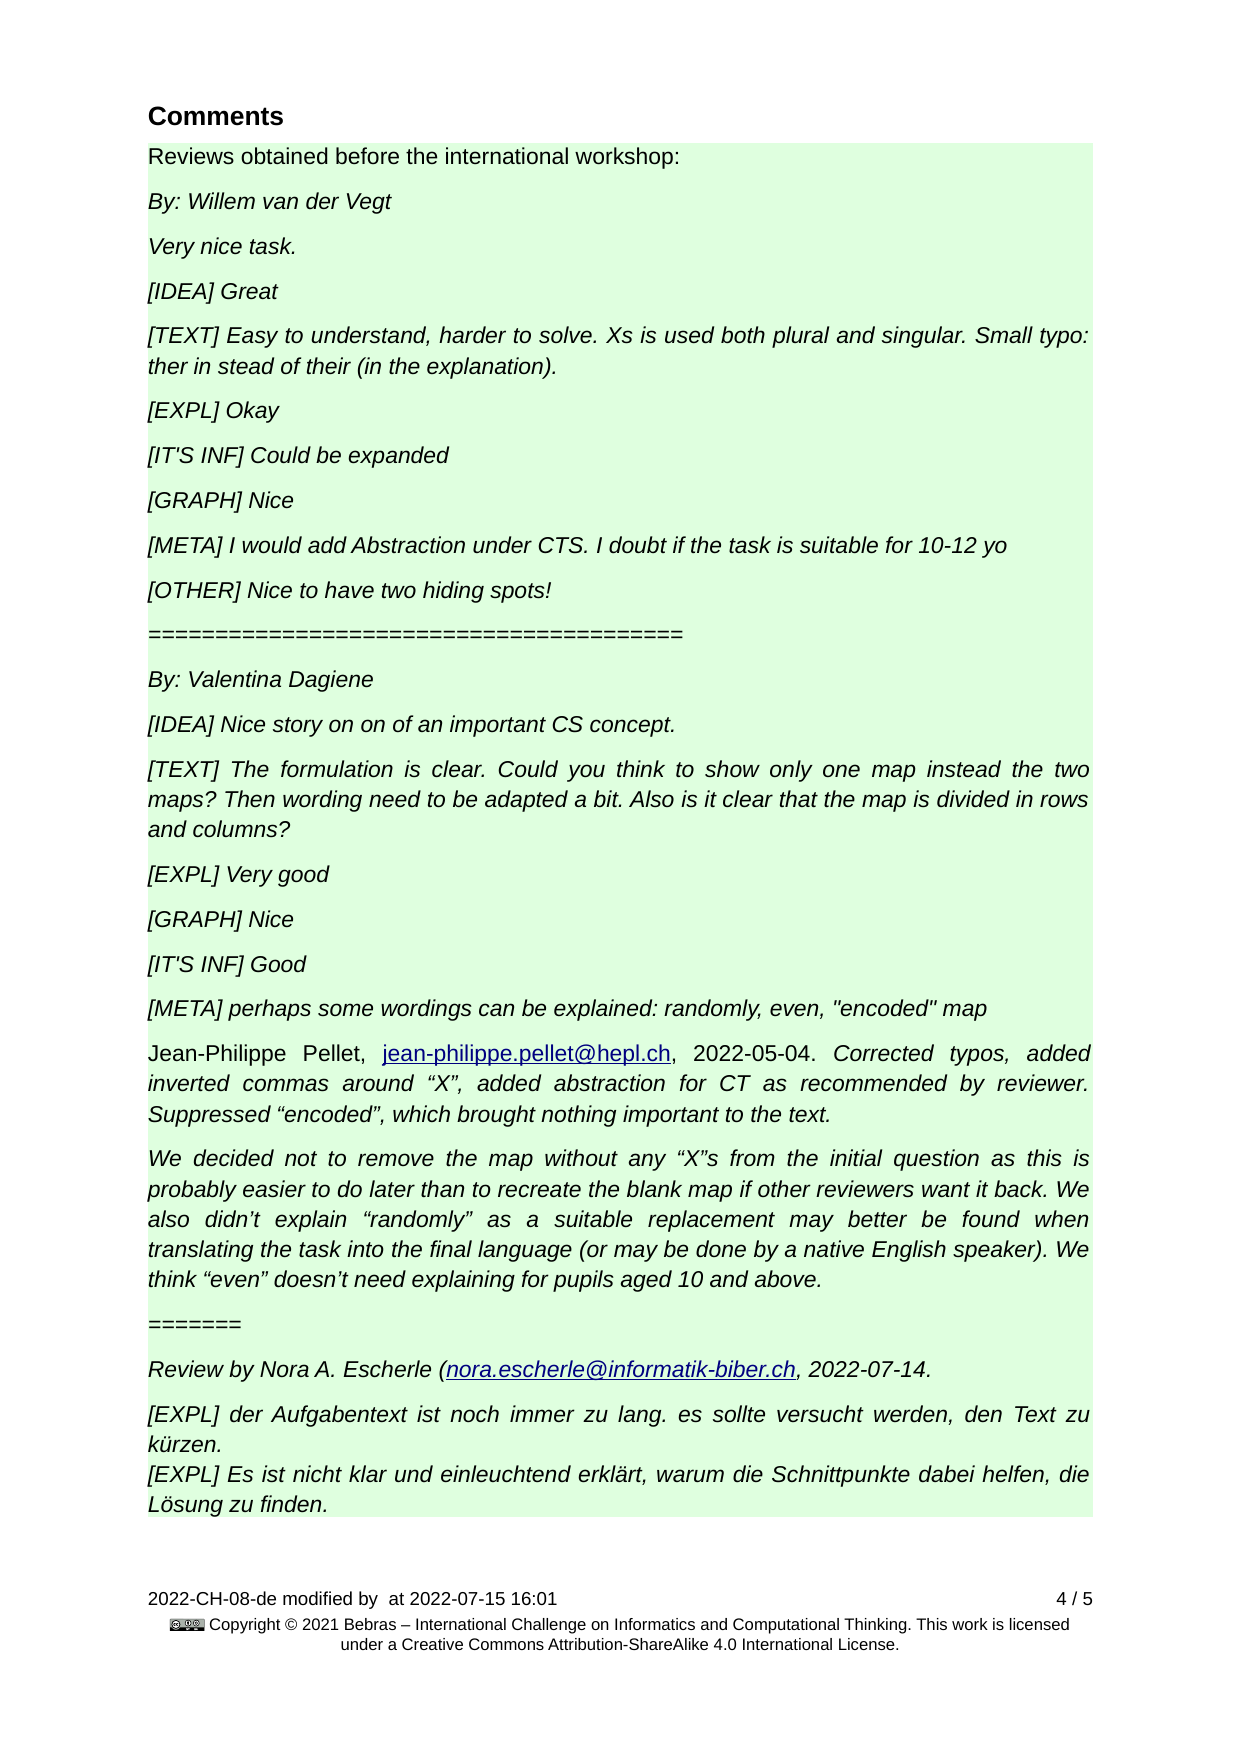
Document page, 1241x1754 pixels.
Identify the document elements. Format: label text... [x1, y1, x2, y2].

text [OTHER] Nice to have two hiding spots! [148, 577, 1093, 603]
text Reviews obtained before the international workshop: [148, 143, 1093, 169]
text [IT'S INF] Could be expanded [148, 442, 1093, 468]
text [IT'S INF] Good [148, 951, 1093, 977]
text Very nice task. [148, 233, 1093, 259]
subtitle Comments [148, 100, 1093, 131]
text [META] I would add Abstraction under CTS. I doubt if the task is suitable for 10-12 yo [148, 532, 1093, 558]
text [META] perhaps some wordings can be explained: randomly, even, "encoded" map [148, 995, 1093, 1022]
text [TEXT] Easy to understand, harder to solve. Xs is used both plural and singular. Small typo: ther in stead of their (in the explanation). [148, 322, 1093, 379]
text By: Willem van der Vegt [148, 188, 1093, 214]
text [GRAPH] Nice [148, 906, 1093, 932]
text [EXPL] der Aufgabentext ist noch immer zu lang. es sollte versucht werden, den Text zu kürzen. [EXPL] Es ist nicht klar und einleuchtend erklärt, warum die Schnittpunkte dabei helfen, die Lösung zu finden. [148, 1401, 1093, 1517]
text By: Valentina Dagiene [148, 666, 1093, 692]
text [EXPL] Okay [148, 397, 1093, 424]
text [IDEA] Great [148, 278, 1093, 304]
text Review by Nora A. Escherle (nora.escherle@informatik-biber.ch, 2022-07-14. [148, 1356, 1093, 1382]
text We decided not to remove the map without any “X”s from the initial question as this is probably easier to do later than to recreate the blank map if other reviewers want it back. We also didn’t explain “randomly” as a suitable replacement may better be found when translating the task into the final language (or may be done by a native English speaker). We think “even” doesn’t need explaining for pupils aged 10 and above. [148, 1145, 1093, 1292]
text [IDEA] Nice story on on of an important CS concept. [148, 711, 1093, 737]
text [EXPL] Very good [148, 861, 1093, 887]
text ======= [148, 1311, 1093, 1337]
text ======================================== [148, 621, 1093, 648]
text [GRAPH] Nice [148, 487, 1093, 513]
text Jean-Philippe Pellet, jean-philippe.pellet@hepl.ch, 2022-05-04. Corrected typos, added inverted commas around “X”, added abstraction for CT as recommended by reviewer. Suppressed “encoded”, which brought nothing important to the text. [148, 1040, 1093, 1127]
text [TEXT] The formulation is clear. Could you think to show only one map instead the two maps? Then wording need to be adapted a bit. Also is it clear that the map is divided in rows and columns? [148, 756, 1093, 842]
